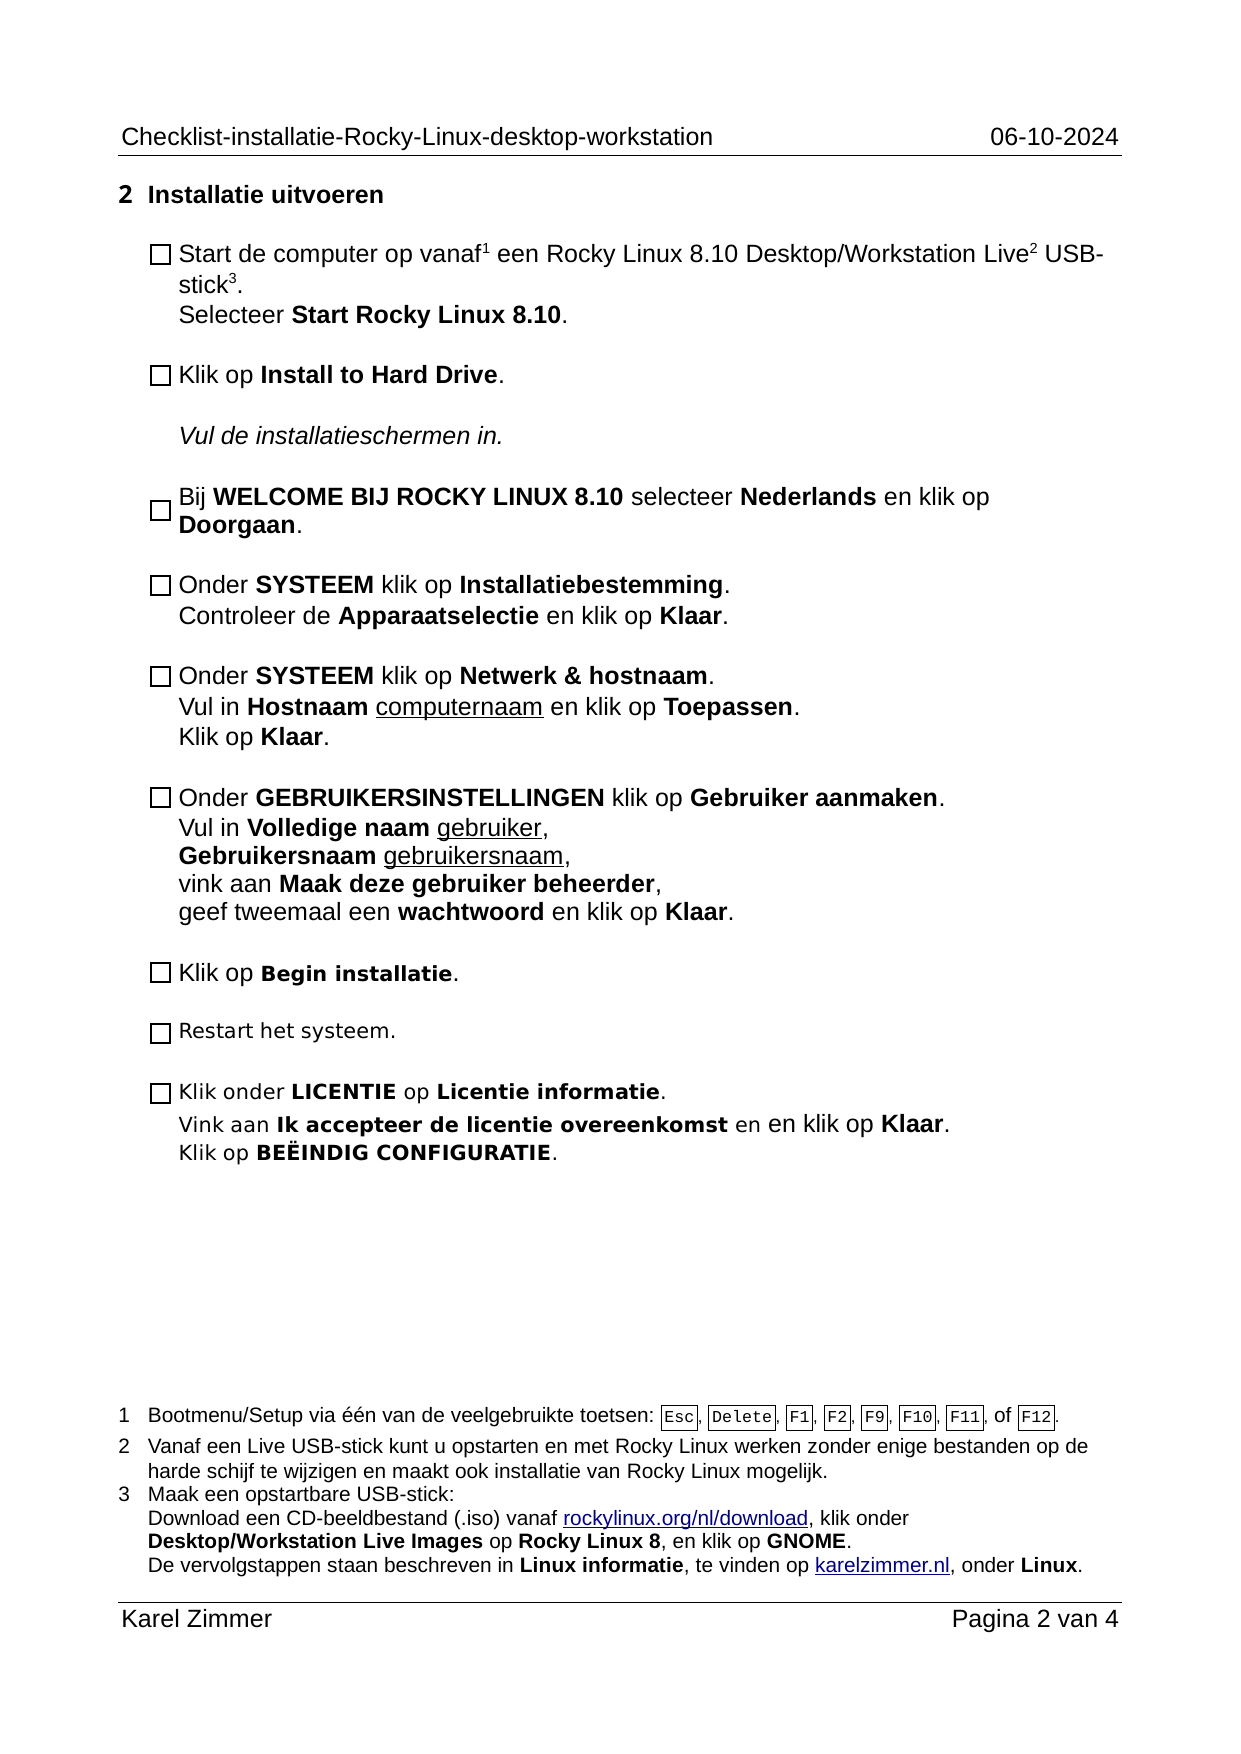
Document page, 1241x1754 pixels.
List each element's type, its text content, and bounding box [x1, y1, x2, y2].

table_cell Bij WELCOME BIJ ROCKY LINUX 8.10 selecteer Nederlands en klik op Doorgaan. [177, 482, 1122, 540]
table_cell [118, 330, 142, 360]
table_cell Onder SYSTEEM klik op Netwerk & hostnaam. [177, 661, 1122, 691]
table_cell stick. [177, 269, 1122, 300]
table_cell [118, 601, 142, 631]
table_cell [177, 752, 1122, 782]
table_cell [142, 691, 177, 722]
table_cell Selecteer Start Rocky Linux 8.10. [177, 300, 1122, 330]
table_cell [118, 540, 142, 570]
table_cell [118, 752, 142, 782]
table_cell Restart het systeem. [177, 1018, 1122, 1048]
table_cell [177, 1048, 1122, 1079]
table_cell [118, 300, 142, 330]
table_cell [118, 988, 142, 1018]
table_cell [142, 958, 177, 988]
table_cell [118, 1139, 142, 1169]
table_cell [118, 269, 142, 300]
table_cell [142, 661, 177, 691]
table_cell [142, 451, 177, 482]
table_cell [142, 1109, 177, 1139]
table_cell [142, 570, 177, 601]
table_cell [142, 391, 177, 421]
table_cell [142, 631, 177, 661]
table_header Start de computer op vanaf een Rocky Linux 8.10 Desktop/Workstation Live USB- [177, 239, 1122, 269]
table_cell [142, 360, 177, 391]
table_cell Onder SYSTEEM klik op Installatiebestemming. [177, 570, 1122, 601]
table_cell [142, 421, 177, 451]
table_cell [118, 1048, 142, 1079]
table_cell [142, 300, 177, 330]
table_header [118, 239, 142, 269]
table_cell [142, 540, 177, 570]
table_cell [118, 1109, 142, 1139]
table_cell [177, 927, 1122, 957]
table_cell Klik op Klaar. [177, 722, 1122, 752]
table_cell [142, 752, 177, 782]
table_cell Vul de installatieschermen in. [177, 421, 1122, 451]
table_cell [118, 451, 142, 482]
table_cell [118, 1018, 142, 1048]
table_cell [118, 1079, 142, 1109]
table_cell [118, 631, 142, 661]
table_cell [118, 813, 142, 927]
table_cell [118, 482, 142, 540]
table_cell [177, 330, 1122, 360]
table_cell [142, 482, 177, 540]
table_cell Klik op Install to Hard Drive. [177, 360, 1122, 391]
table_cell [142, 1139, 177, 1169]
table_cell [118, 661, 142, 691]
table_header [142, 239, 177, 269]
table_cell [142, 1018, 177, 1048]
table_cell Vink aan Ik accepteer de licentie overeenkomst en en klik op Klaar. [177, 1109, 1122, 1139]
table_cell [142, 330, 177, 360]
table_cell Klik op Begin installatie. [177, 958, 1122, 988]
table_cell [118, 783, 142, 813]
table_cell Controleer de Apparaatselectie en klik op Klaar. [177, 601, 1122, 631]
table_cell [177, 391, 1122, 421]
table_cell [142, 783, 177, 813]
table_cell [142, 601, 177, 631]
table_cell [118, 360, 142, 391]
table_cell Vul in Hostnaam computernaam en klik op Toepassen. [177, 691, 1122, 722]
table_cell [118, 958, 142, 988]
table_cell Klik op BEËINDIG CONFIGURATIE. [177, 1139, 1122, 1169]
table_cell [177, 988, 1122, 1018]
table_cell [118, 570, 142, 601]
table_cell [177, 631, 1122, 661]
table_cell [177, 540, 1122, 570]
table_cell [142, 813, 177, 927]
table_cell [118, 691, 142, 722]
table_cell [177, 451, 1122, 482]
table_cell [142, 927, 177, 957]
table_cell [142, 269, 177, 300]
table_cell Vul in Volledige naam gebruiker, Gebruikersnaam gebruikersnaam, vink aan Maak deze gebruiker beheerder, geef tweemaal een wachtwoord en klik op Klaar. [177, 813, 1122, 927]
table_cell [142, 1079, 177, 1109]
table_cell [118, 722, 142, 752]
table_cell [142, 1048, 177, 1079]
table_cell [142, 988, 177, 1018]
table_cell [118, 421, 142, 451]
table_cell [142, 722, 177, 752]
table_cell Klik onder LICENTIE op Licentie informatie. [177, 1079, 1122, 1109]
list Installatie uitvoeren [118, 177, 1122, 211]
table_cell [118, 391, 142, 421]
table_cell [118, 927, 142, 957]
table_cell Onder GEBRUIKERSINSTELLINGEN klik op Gebruiker aanmaken. [177, 783, 1122, 813]
